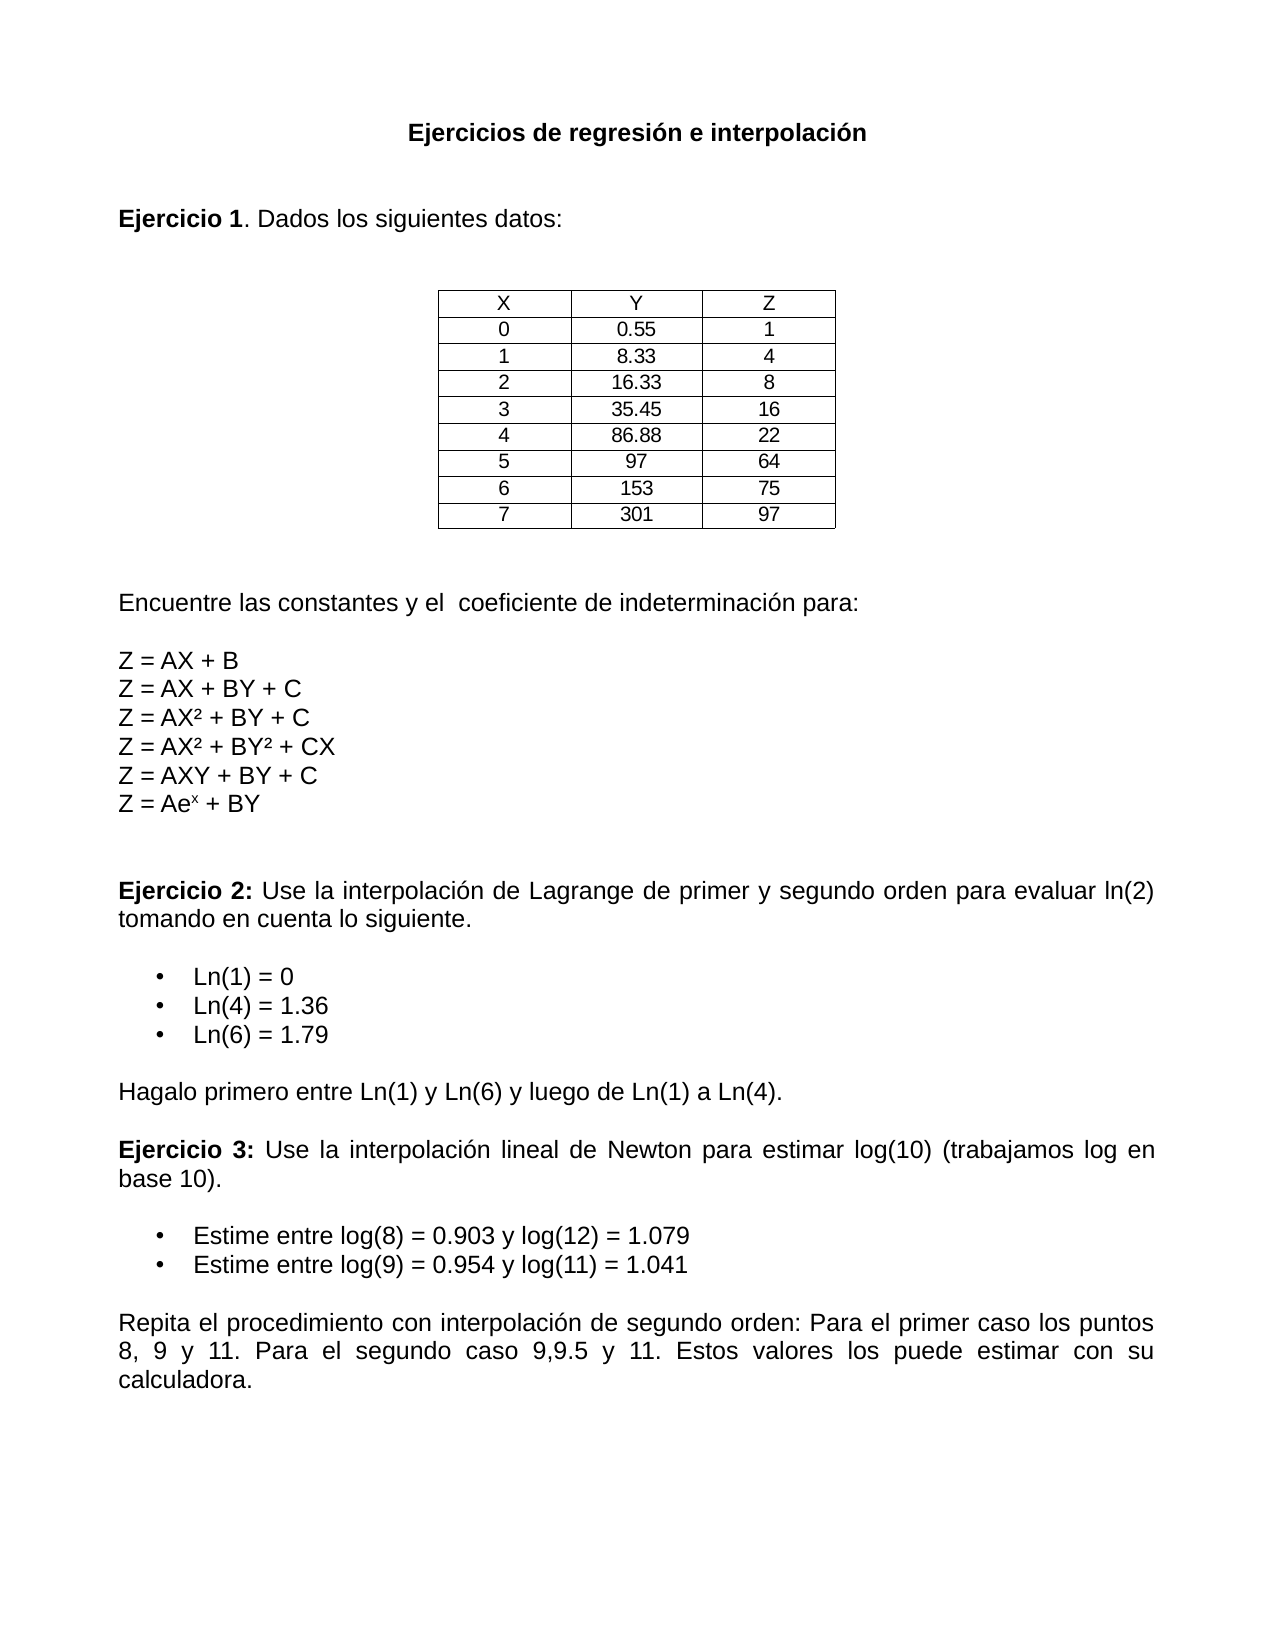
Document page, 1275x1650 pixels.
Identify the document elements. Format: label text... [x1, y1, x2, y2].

list Estime entre log(9) = 0.954 y log(11) = 1.041 [156, 1250, 1157, 1279]
text Ejercicio 2: Use la interpolación de Lagrange de primer y segundo orden para evaluar ln(2) tomando en cuenta lo siguiente. [118, 876, 1157, 933]
list Ln(1) = 0 [156, 962, 1157, 991]
list Estime entre log(8) = 0.903 y log(12) = 1.079 [156, 1221, 1157, 1250]
text Ejercicios de regresión e interpolación [118, 118, 1157, 147]
text Z = AX² + BY² + CX [118, 732, 1157, 761]
list Ln(6) = 1.79 [156, 1020, 1157, 1048]
text Ejercicio 3: Use la interpolación lineal de Newton para estimar log(10) (trabajamos log en base 10). [118, 1135, 1157, 1192]
text Z = AX + B [118, 646, 1157, 674]
text Repita el procedimiento con interpolación de segundo orden: Para el primer caso los puntos 8, 9 y 11. Para el segundo caso 9,9.5 y 11. Estos valores los puede estimar con su calculadora. [118, 1307, 1157, 1394]
text Ejercicio 1. Dados los siguientes datos: [118, 204, 1157, 233]
text Hagalo primero entre Ln(1) y Ln(6) y luego de Ln(1) a Ln(4). [118, 1077, 1157, 1106]
text Z = AX² + BY + C [118, 703, 1157, 732]
text Z = AX + BY + C [118, 674, 1157, 703]
text Z = AXY + BY + C [118, 761, 1157, 789]
text Encuentre las constantes y el coeficiente de indeterminación para: [118, 588, 1157, 617]
list Ln(4) = 1.36 [156, 991, 1157, 1020]
text Z = Aex + BY [118, 789, 1157, 818]
